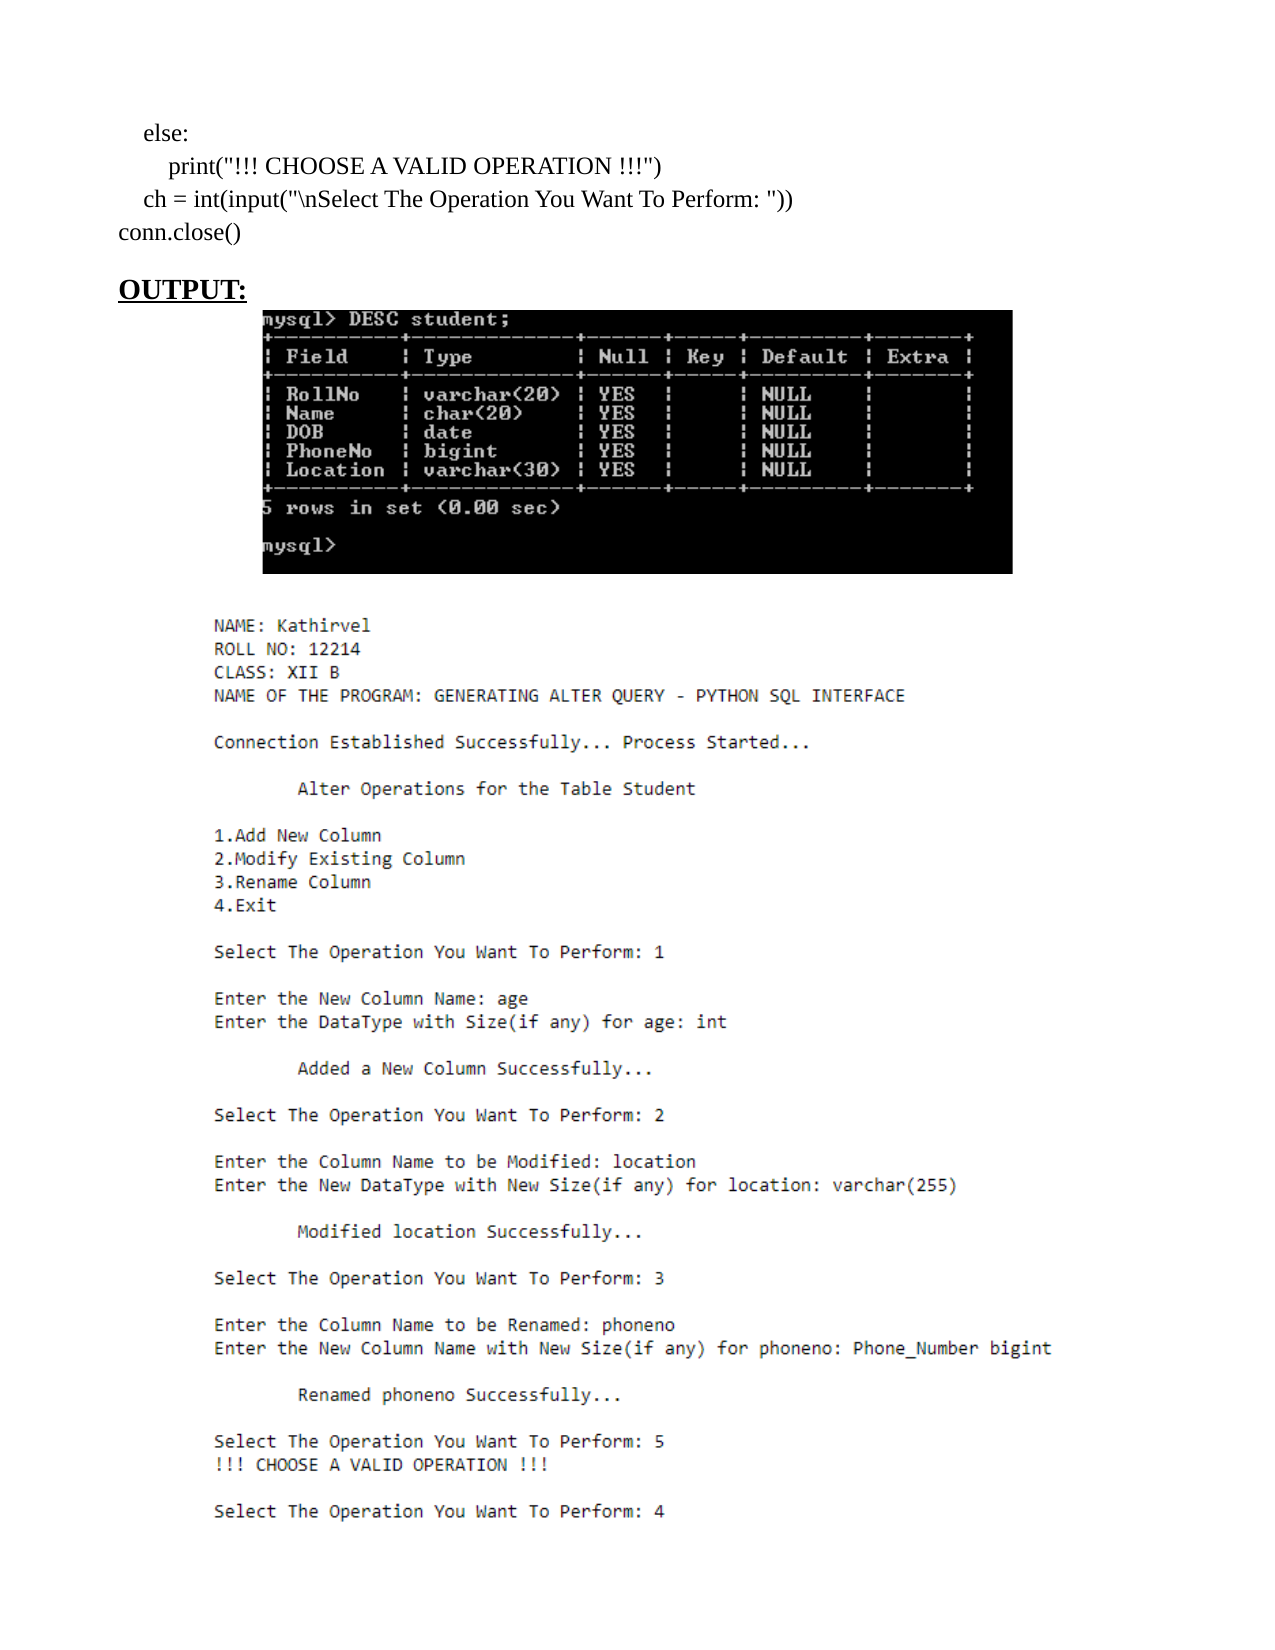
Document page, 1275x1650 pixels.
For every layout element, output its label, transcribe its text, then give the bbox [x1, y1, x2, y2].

text OUTPUT: [118, 272, 1157, 306]
text else: [118, 118, 1157, 147]
text ch = int(input("\nSelect The Operation You Want To Perform: ")) [118, 184, 1157, 213]
picture [206, 610, 1069, 1530]
picture [262, 310, 1013, 574]
text conn.close() [118, 217, 1157, 246]
text print("!!! CHOOSE A VALID OPERATION !!!") [118, 151, 1157, 180]
